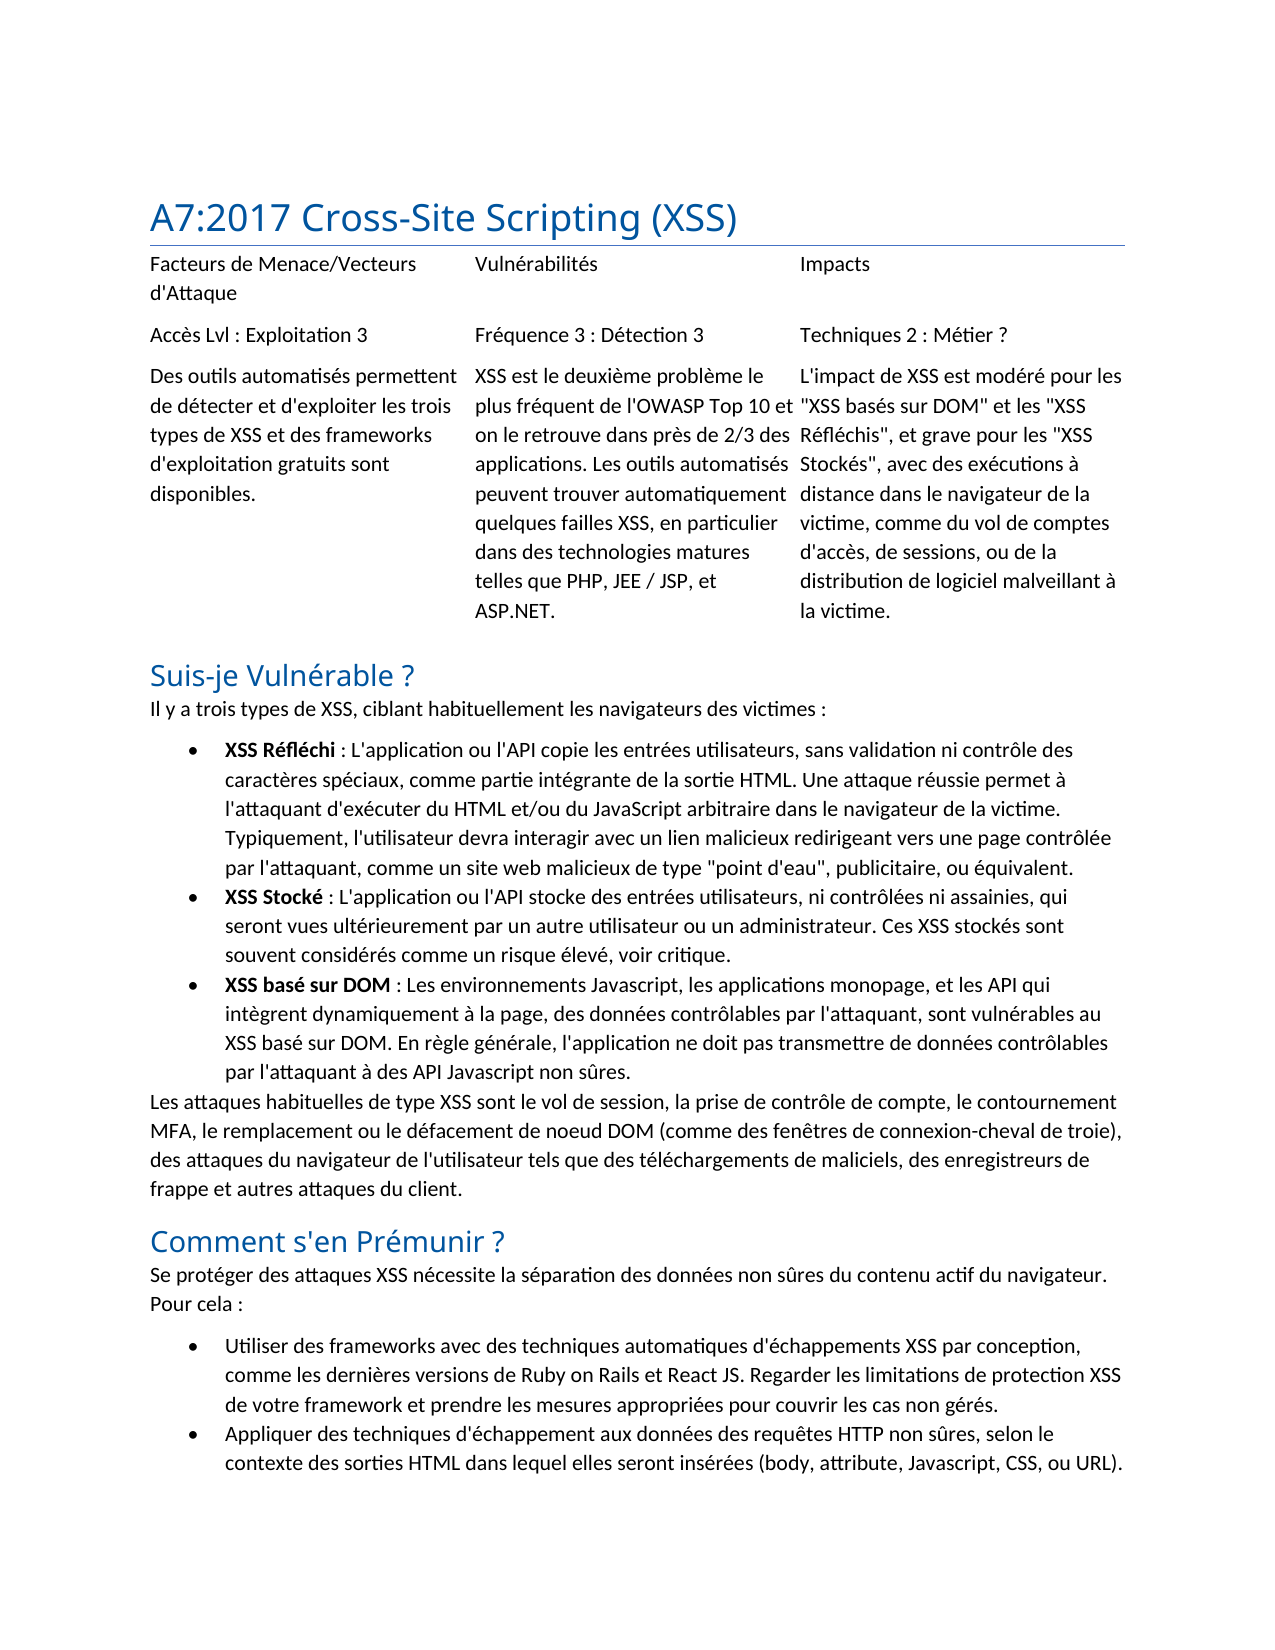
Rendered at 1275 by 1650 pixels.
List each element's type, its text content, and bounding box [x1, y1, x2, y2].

list XSS Réfléchi : L'application ou l'API copie les entrées utilisateurs, sans validation ni contrôle des caractères spéciaux, comme partie intégrante de la sortie HTML. Une attaque réussie permet à l'attaquant d'exécuter du HTML et/ou du JavaScript arbitraire dans le navigateur de la victime. Typiquement, l'utilisateur devra interagir avec un lien malicieux redirigeant vers une page contrôlée par l'attaquant, comme un site web malicieux de type "point d'eau", publicitaire, ou équivalent. [187, 737, 1125, 880]
table_cell Des outils automatisés permettent de détecter et d'exploiter les trois types de XSS et des frameworks d'exploitation gratuits sont disponibles. [150, 363, 475, 638]
table_header Impacts [800, 250, 1125, 321]
text Il y a trois types de XSS, ciblant habituellement les navigateurs des victimes : [150, 695, 1125, 721]
list Utiliser des frameworks avec des techniques automatiques d'échappements XSS par conception, comme les dernières versions de Ruby on Rails et React JS. Regarder les limitations de protection XSS de votre framework et prendre les mesures appropriées pour couvrir les cas non gérés. [187, 1332, 1125, 1417]
table_cell Fréquence 3 : Détection 3 [475, 321, 800, 363]
list Appliquer des techniques d'échappement aux données des requêtes HTTP non sûres, selon le contexte des sorties HTML dans lequel elles seront insérées (body, attribute, Javascript, CSS, ou URL). [187, 1420, 1125, 1476]
subtitle Suis-je Vulnérable ? [150, 655, 1125, 695]
subtitle A7:2017 Cross-Site Scripting (XSS) [150, 192, 1125, 245]
table_cell Techniques 2 : Métier ? [800, 321, 1125, 363]
table_header Vulnérabilités [475, 250, 800, 321]
table_cell L'impact de XSS est modéré pour les "XSS basés sur DOM" et les "XSS Réfléchis", et grave pour les "XSS Stockés", avec des exécutions à distance dans le navigateur de la victime, comme du vol de comptes d'accès, de sessions, ou de la distribution de logiciel malveillant à la victime. [800, 363, 1125, 638]
text Se protéger des attaques XSS nécessite la séparation des données non sûres du contenu actif du navigateur. Pour cela : [150, 1261, 1125, 1317]
text Les attaques habituelles de type XSS sont le vol de session, la prise de contrôle de compte, le contournement MFA, le remplacement ou le défacement de noeud DOM (comme des fenêtres de connexion-cheval de troie), des attaques du navigateur de l'utilisateur tels que des téléchargements de maliciels, des enregistreurs de frappe et autres attaques du client. [150, 1088, 1125, 1202]
list XSS Stocké : L'application ou l'API stocke des entrées utilisateurs, ni contrôlées ni assainies, qui seront vues ultérieurement par un autre utilisateur ou un administrateur. Ces XSS stockés sont souvent considérés comme un risque élevé, voir critique. [187, 883, 1125, 968]
table_cell XSS est le deuxième problème le plus fréquent de l'OWASP Top 10 et on le retrouve dans près de 2/3 des applications. Les outils automatisés peuvent trouver automatiquement quelques failles XSS, en particulier dans des technologies matures telles que PHP, JEE / JSP, et ASP.NET. [475, 363, 800, 638]
table_cell Accès Lvl : Exploitation 3 [150, 321, 475, 363]
list XSS basé sur DOM : Les environnements Javascript, les applications monopage, et les API qui intègrent dynamiquement à la page, des données contrôlables par l'attaquant, sont vulnérables au XSS basé sur DOM. En règle générale, l'application ne doit pas transmettre de données contrôlables par l'attaquant à des API Javascript non sûres. [187, 971, 1125, 1085]
subtitle Comment s'en Prémunir ? [150, 1222, 1125, 1261]
table_header Facteurs de Menace/Vecteurs d'Attaque [150, 250, 475, 321]
